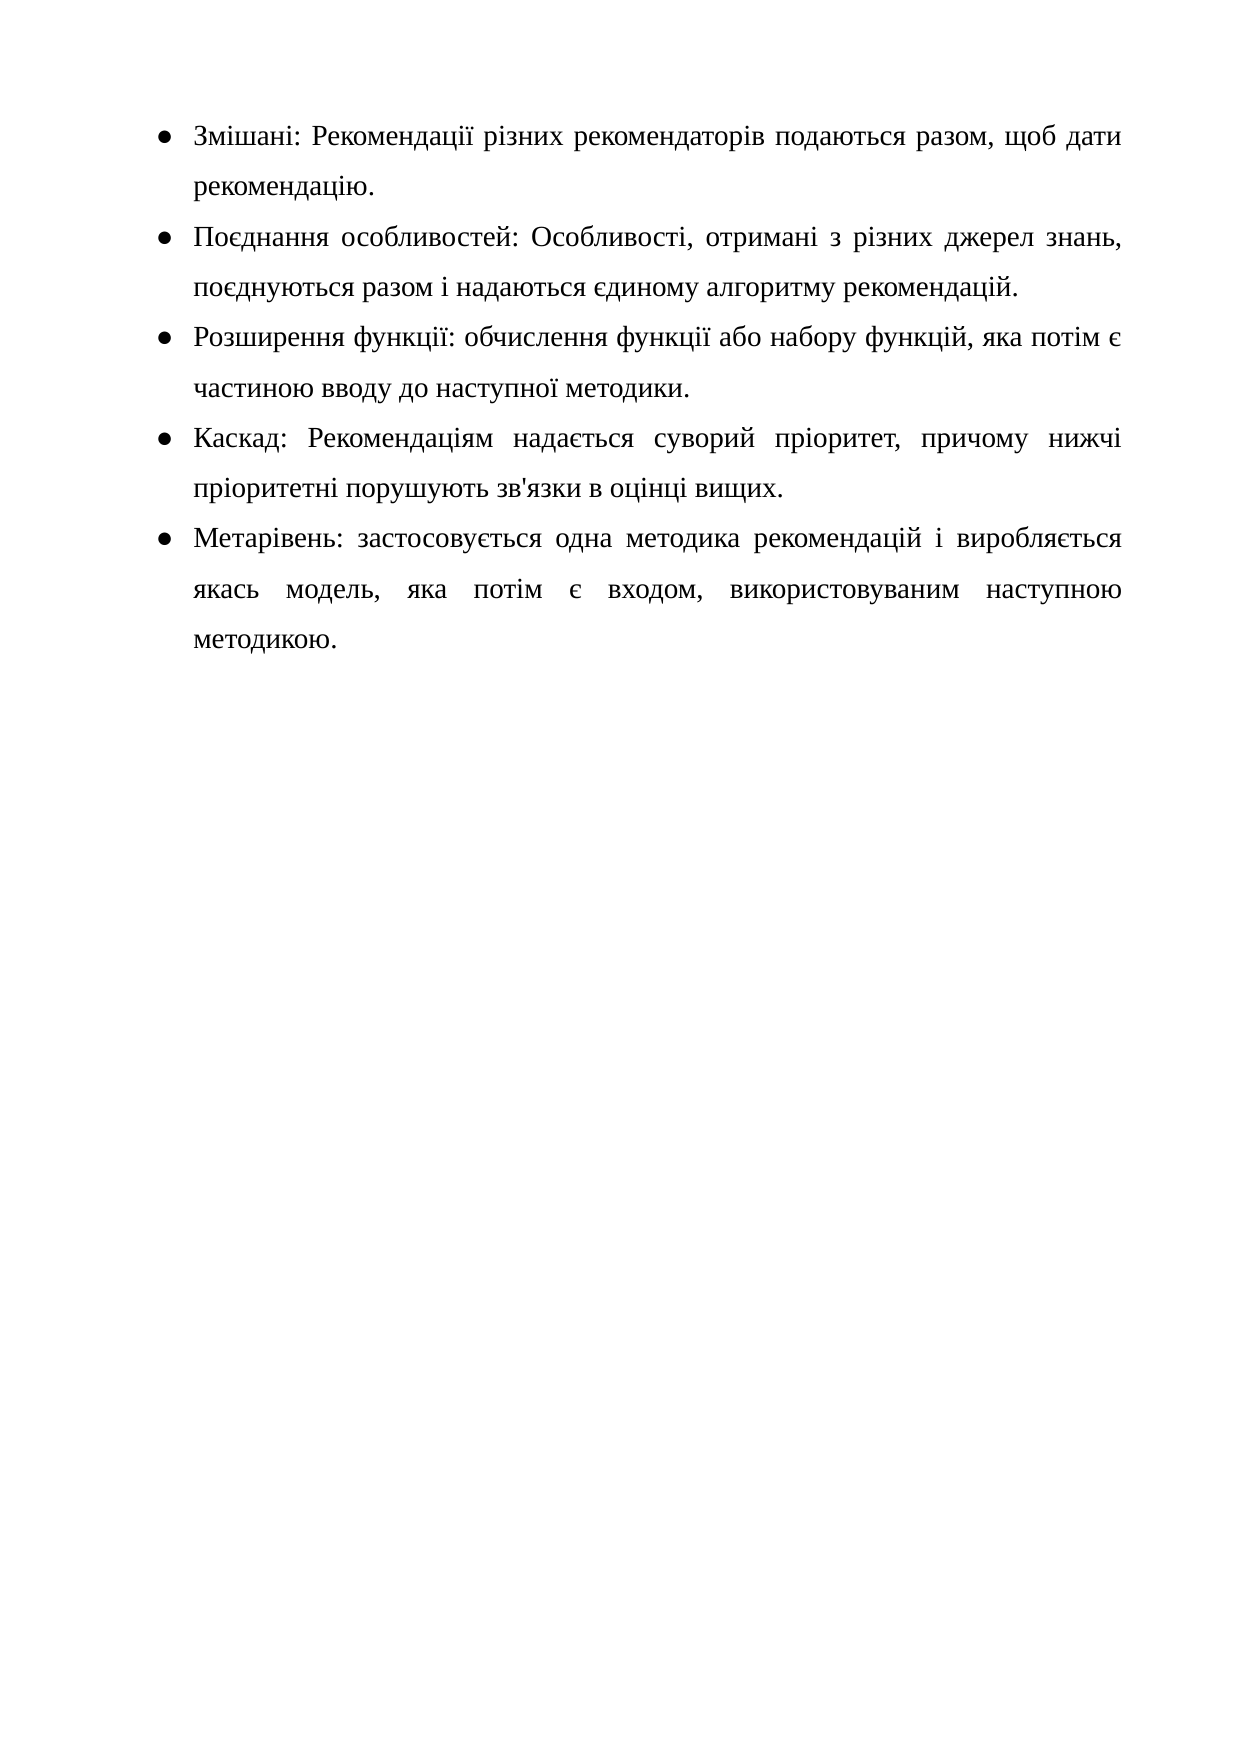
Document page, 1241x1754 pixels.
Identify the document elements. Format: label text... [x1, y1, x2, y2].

list Розширення функції: обчислення функції або набору функцій, яка потім є частиною вводу до наступної методики. [156, 319, 1123, 403]
list Змішані: Рекомендації різних рекомендаторів подаються разом, щоб дати рекомендацію. [156, 118, 1123, 202]
list Каскад: Рекомендаціям надається суворий пріоритет, причому нижчі пріоритетні порушують зв'язки в оцінці вищих. [156, 420, 1123, 504]
list Метарівень: застосовується одна методика рекомендацій і виробляється якась модель, яка потім є входом, використовуваним наступною методикою. [156, 521, 1123, 655]
list Поєднання особливостей: Особливості, отримані з різних джерел знань, поєднуються разом і надаються єдиному алгоритму рекомендацій. [156, 219, 1123, 303]
